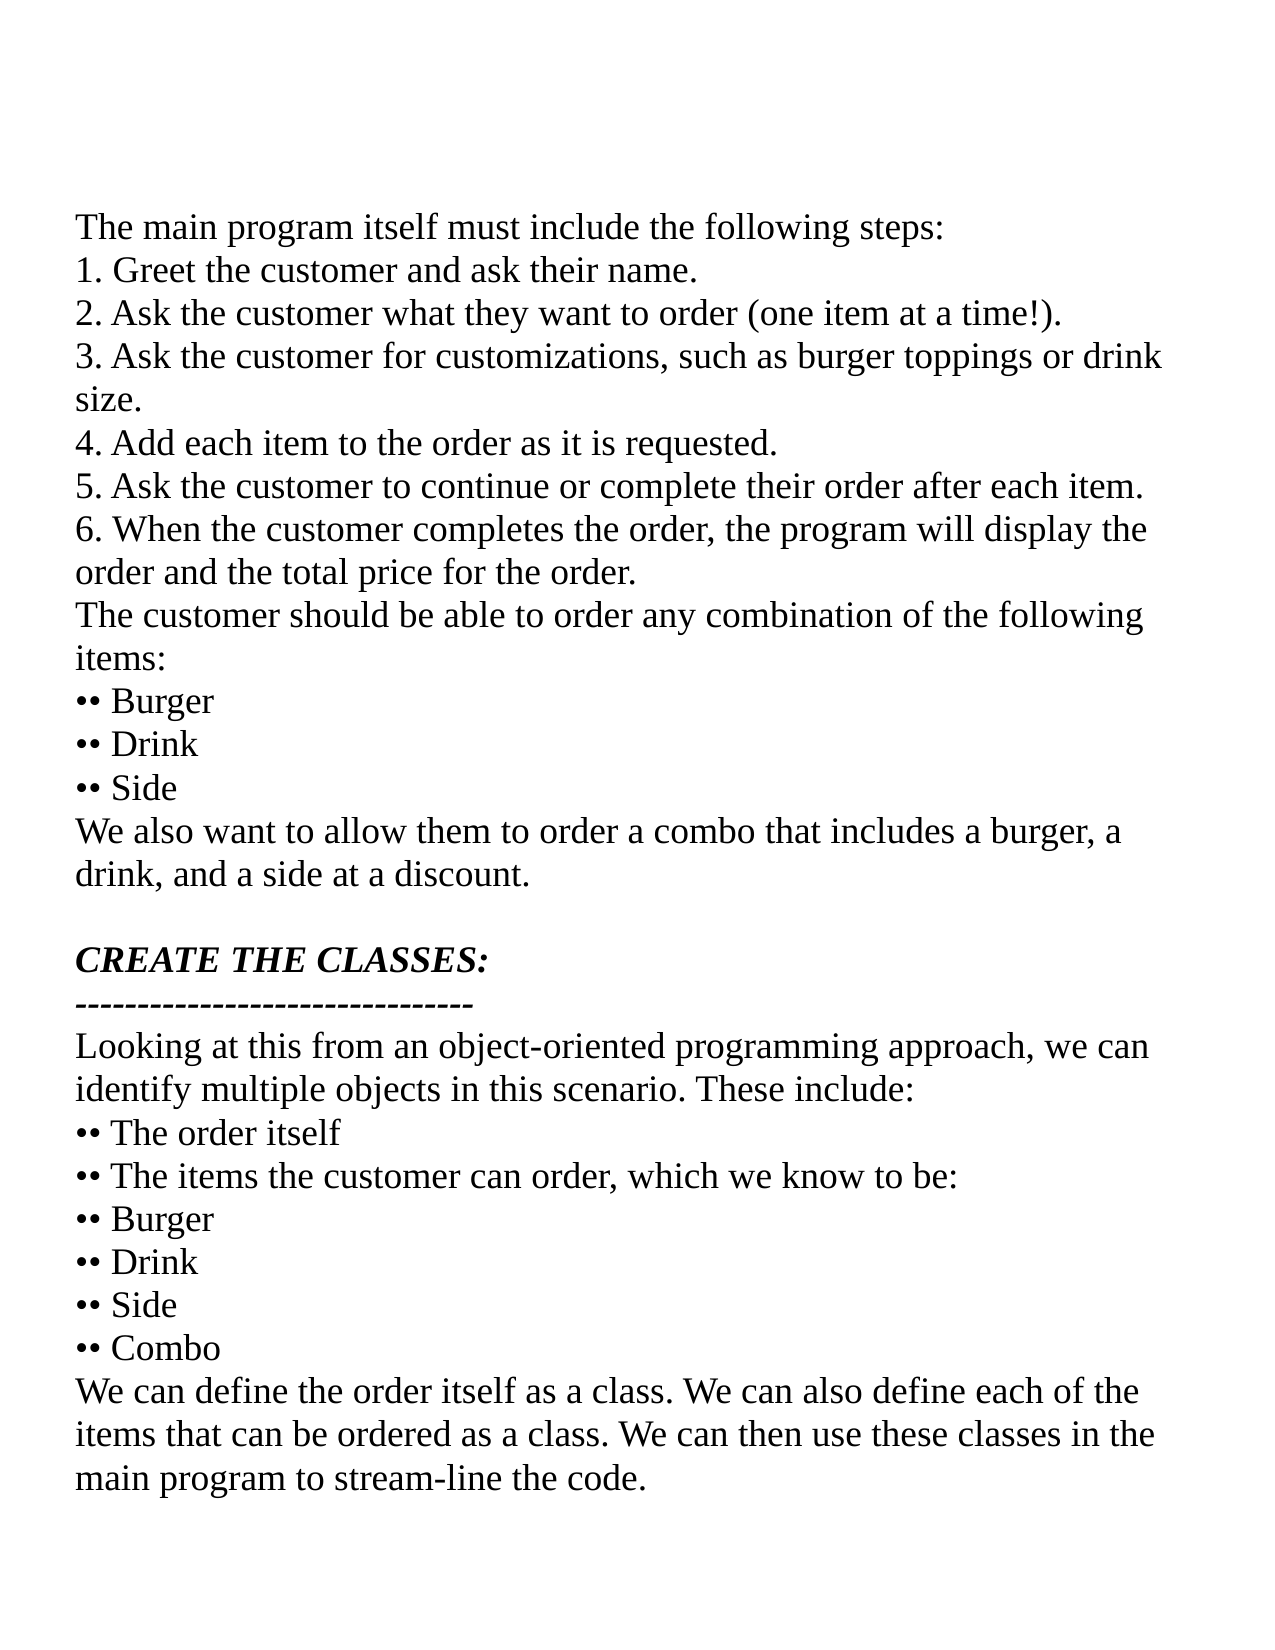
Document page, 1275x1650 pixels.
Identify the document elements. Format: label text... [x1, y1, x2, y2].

text •• Side [75, 1282, 1200, 1326]
text 6. When the customer completes the order, the program will display the order and the total price for the order. [75, 506, 1200, 592]
text •• The order itself [75, 1110, 1200, 1153]
text We can define the order itself as a class. We can also define each of the items that can be ordered as a class. We can then use these classes in the main program to stream-line the code. [75, 1369, 1200, 1498]
text •• Drink [75, 1239, 1200, 1282]
text •• Side [75, 765, 1200, 808]
text The customer should be able to order any combination of the following items: [75, 592, 1200, 679]
text 1. Greet the customer and ask their name. [75, 247, 1200, 291]
text •• Burger [75, 679, 1200, 722]
text 3. Ask the customer for customizations, such as burger toppings or drink size. [75, 334, 1200, 420]
text 2. Ask the customer what they want to order (one item at a time!). [75, 291, 1200, 334]
text 4. Add each item to the order as it is requested. [75, 420, 1200, 463]
text We also want to allow them to order a combo that includes a burger, a drink, and a side at a discount. [75, 808, 1200, 894]
text •• Burger [75, 1196, 1200, 1239]
text The main program itself must include the following steps: [75, 204, 1200, 247]
text CREATE THE CLASSES: [75, 937, 1200, 981]
text Looking at this from an object-­oriented programming approach, we can identify multiple objects in this scenario. These include: [75, 1024, 1200, 1110]
text 5. Ask the customer to continue or complete their order after each item. [75, 463, 1200, 506]
text •• The items the customer can order, which we know to be: [75, 1153, 1200, 1196]
text •• Combo [75, 1326, 1200, 1369]
text -------------------------------- [75, 981, 1200, 1024]
text •• Drink [75, 722, 1200, 765]
